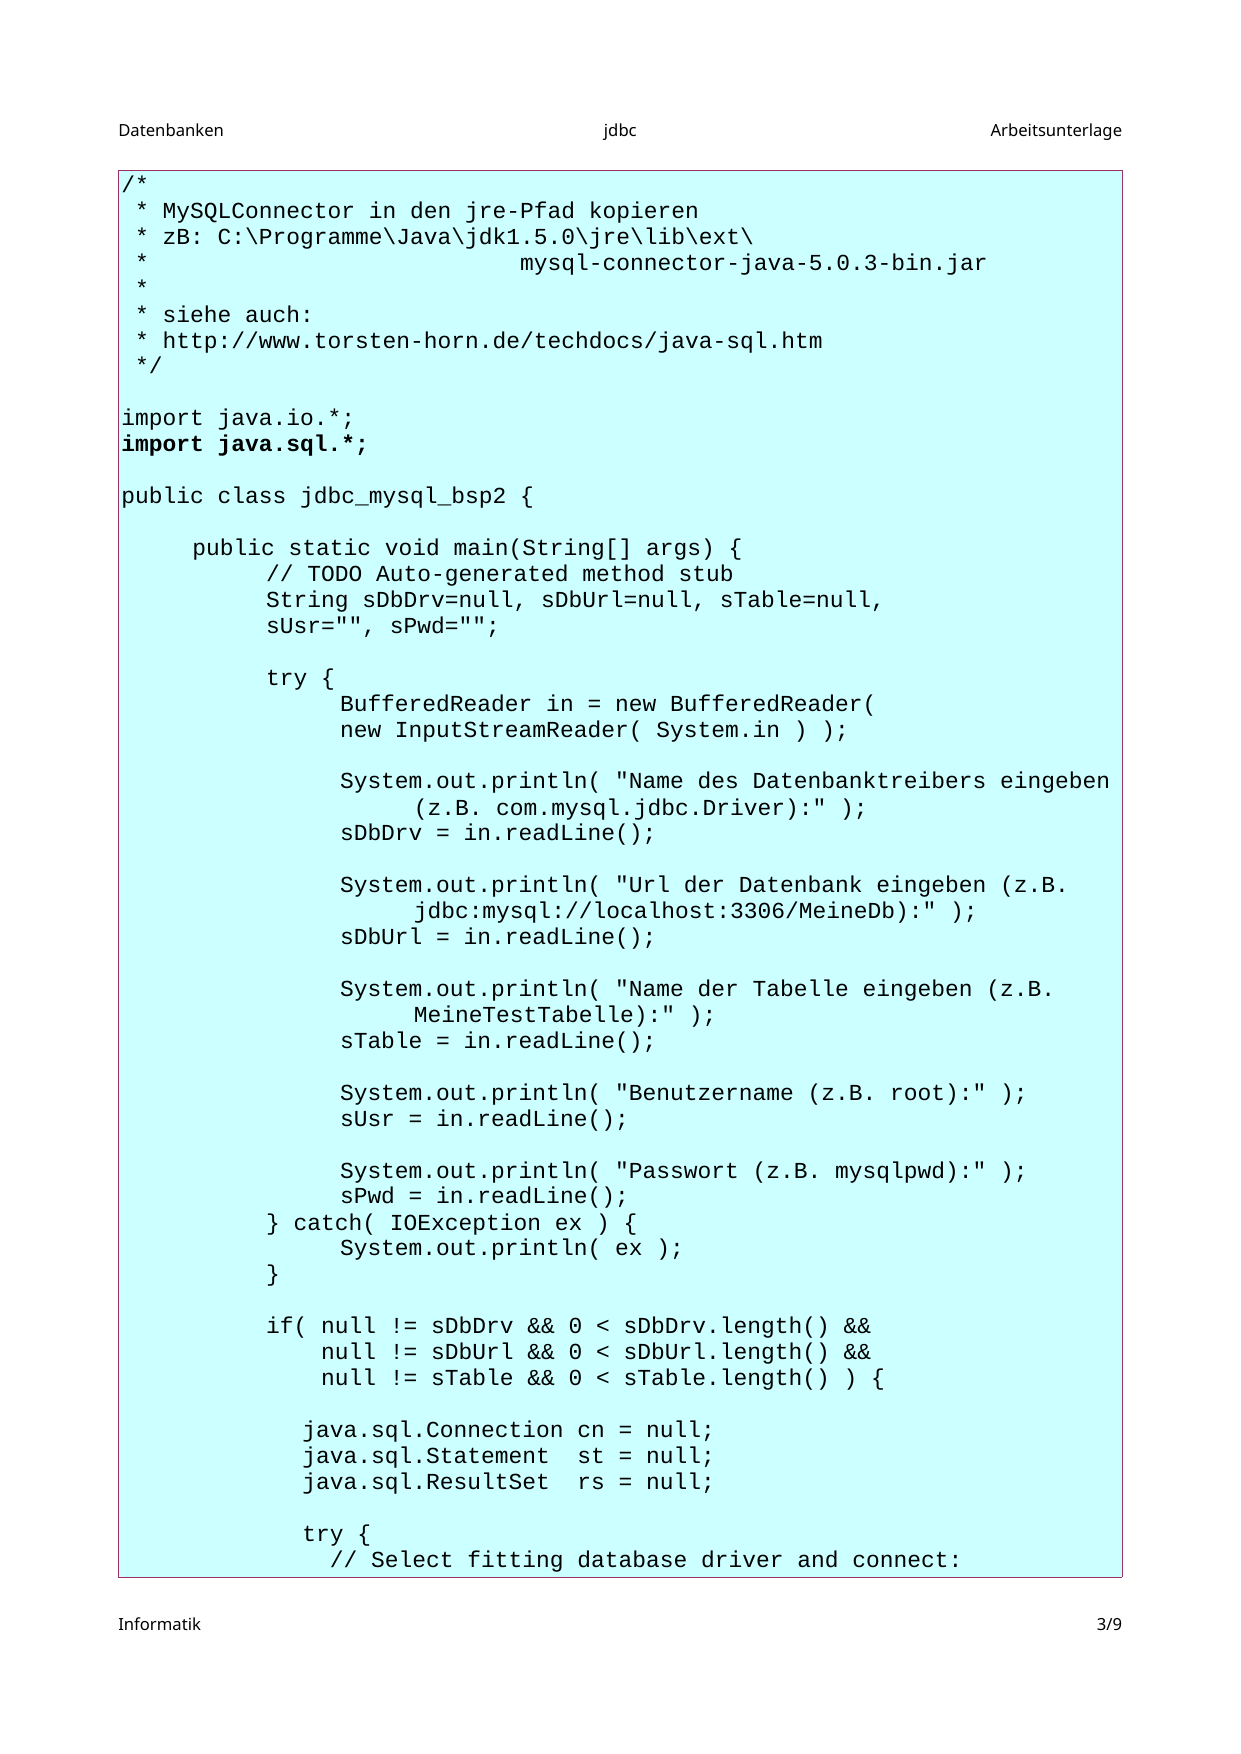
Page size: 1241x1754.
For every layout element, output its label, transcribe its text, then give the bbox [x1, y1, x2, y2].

text java.sql.ResultSet rs = null; [119, 1467, 1122, 1493]
text System.out.println( "Url der Datenbank eingeben (z.B. jdbc:mysql://localhost:3306/MeineDb):" ); [119, 871, 1122, 922]
text sTable = in.readLine(); [119, 1026, 1122, 1052]
text } [119, 1260, 1122, 1286]
text sPwd = in.readLine(); [119, 1182, 1122, 1208]
text public static void main(String[] args) { [119, 533, 1122, 559]
text * http://www.torsten-horn.de/techdocs/java-sql.htm [119, 326, 1122, 352]
text sDbDrv = in.readLine(); [119, 819, 1122, 845]
text sUsr = in.readLine(); [119, 1104, 1122, 1130]
text sDbUrl = in.readLine(); [119, 922, 1122, 948]
text import java.io.*; [119, 404, 1122, 430]
text * MySQLConnector in den jre-Pfad kopieren [119, 196, 1122, 222]
text new InputStreamReader( System.in ) ); [119, 715, 1122, 741]
text // TODO Auto-generated method stub [119, 559, 1122, 585]
text } catch( IOException ex ) { [119, 1208, 1122, 1234]
text import java.sql.*; [119, 430, 1122, 456]
text if( null != sDbDrv && 0 < sDbDrv.length() && [119, 1312, 1122, 1337]
text java.sql.Connection cn = null; [119, 1415, 1122, 1441]
text System.out.println( "Benutzername (z.B. root):" ); [119, 1078, 1122, 1104]
text try { [119, 1519, 1122, 1545]
text System.out.println( "Name der Tabelle eingeben (z.B. MeineTestTabelle):" ); [119, 974, 1122, 1026]
text System.out.println( "Passwort (z.B. mysqlpwd):" ); [119, 1156, 1122, 1182]
text * [119, 274, 1122, 300]
text java.sql.Statement st = null; [119, 1441, 1122, 1467]
text try { [119, 663, 1122, 689]
text System.out.println( "Name des Datenbanktreibers eingeben (z.B. com.mysql.jdbc.Driver):" ); [119, 767, 1122, 819]
text public class jdbc_mysql_bsp2 { [119, 482, 1122, 507]
text System.out.println( ex ); [119, 1234, 1122, 1260]
text /* [119, 171, 1122, 196]
text String sDbDrv=null, sDbUrl=null, sTable=null, [119, 585, 1122, 611]
text null != sTable && 0 < sTable.length() ) { [119, 1363, 1122, 1389]
text null != sDbUrl && 0 < sDbUrl.length() && [119, 1337, 1122, 1363]
text sUsr="", sPwd=""; [119, 611, 1122, 637]
text * siehe auch: [119, 300, 1122, 326]
text */ [119, 352, 1122, 378]
text BufferedReader in = new BufferedReader( [119, 689, 1122, 715]
text // Select fitting database driver and connect: [119, 1545, 1122, 1577]
text * zB: C:\Programme\Java\jdk1.5.0\jre\lib\ext\ * mysql-connector-java-5.0.3-bin.jar [119, 222, 1122, 274]
